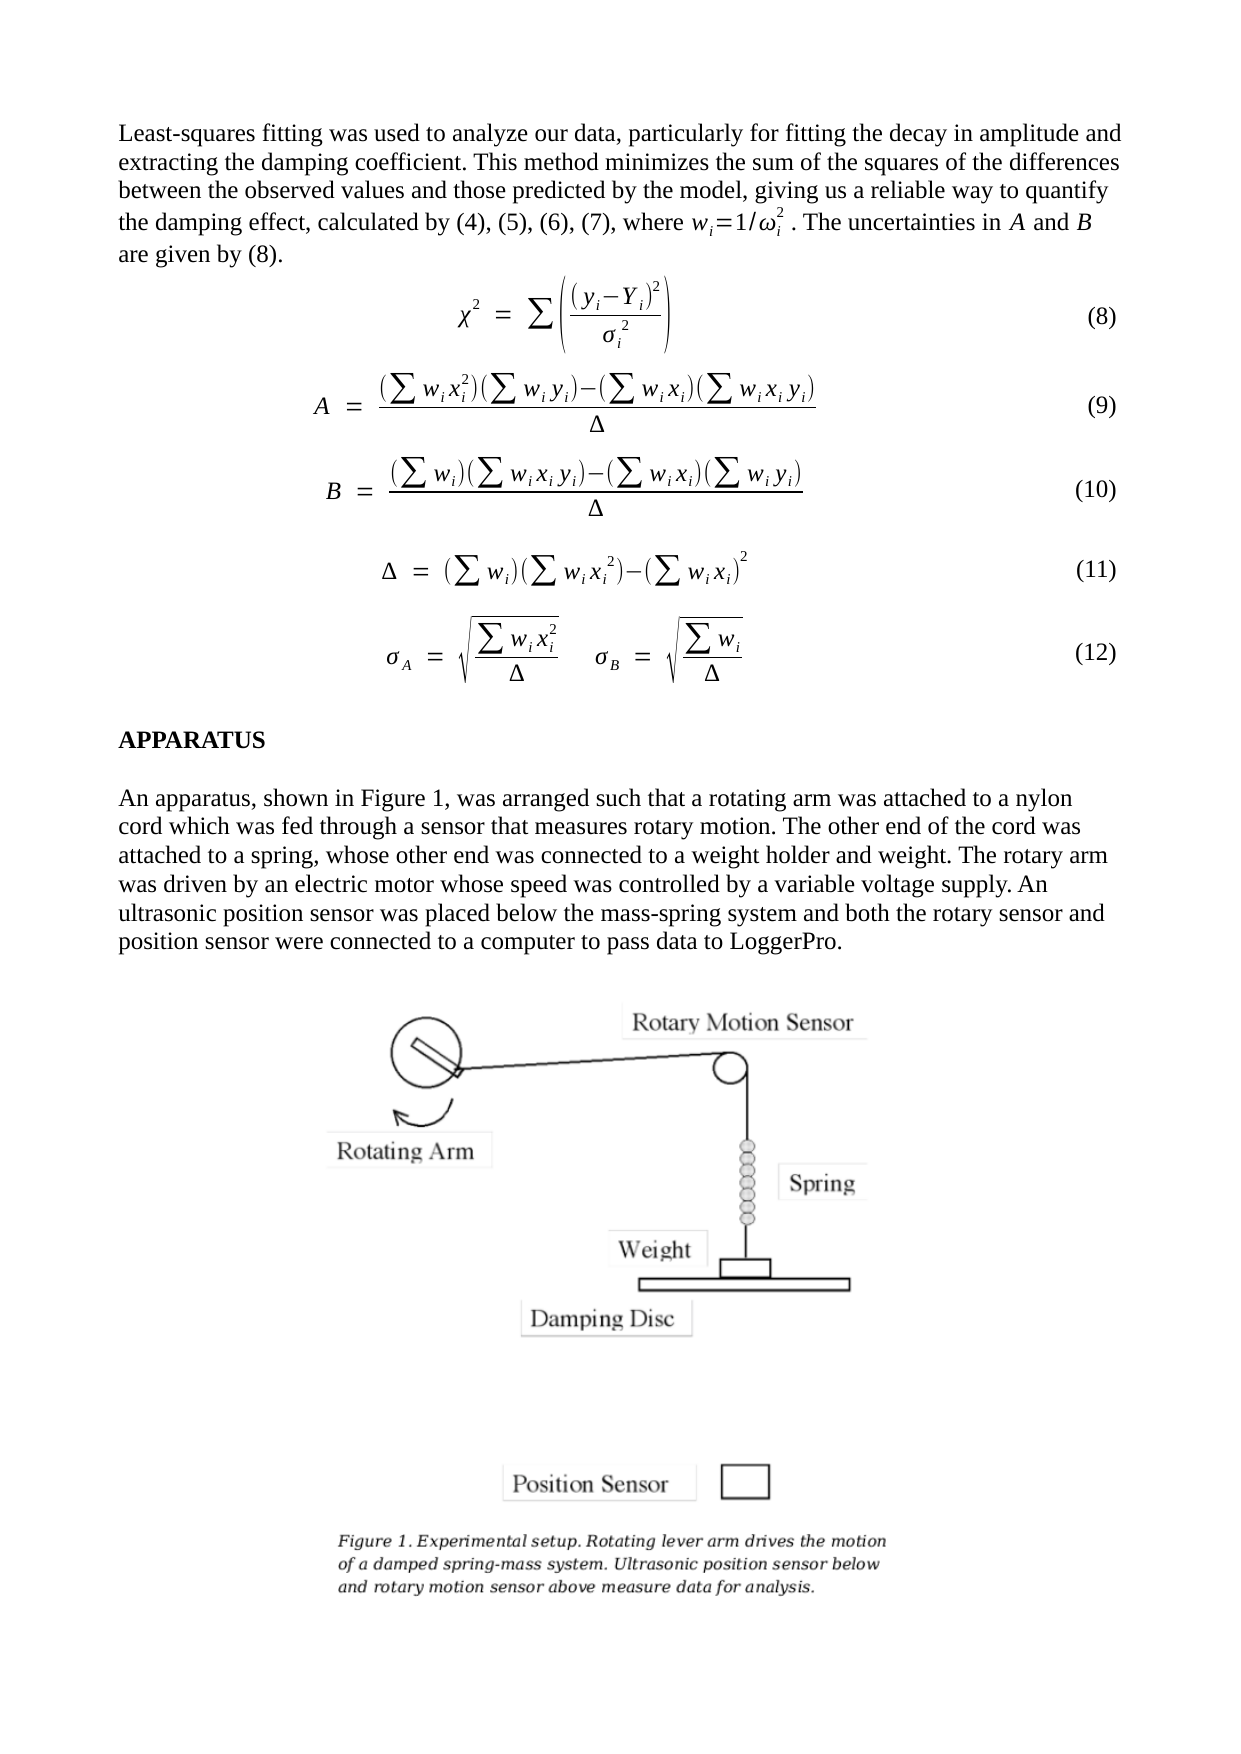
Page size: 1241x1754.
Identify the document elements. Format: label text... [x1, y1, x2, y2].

picture [321, 998, 920, 1629]
table_header (12) [1010, 606, 1122, 696]
table_header (10) [1010, 446, 1122, 531]
table_header [118, 606, 1010, 696]
table_header [118, 531, 1010, 606]
table_header (11) [1010, 531, 1122, 606]
table_header [118, 268, 1010, 362]
text An apparatus, shown in Figure 1, was arranged such that a rotating arm was attached to a nylon cord which was fed through a sensor that measures rotary motion. The other end of the cord was attached to a spring, whose other end was connected to a weight holder and weight. The rotary arm was driven by an electric motor whose speed was controlled by a variable voltage supply. An ultrasonic position sensor was placed below the mass-spring system and both the rotary sensor and position sensor were connected to a computer to pass data to LoggerPro. [118, 783, 1122, 955]
text APPARATUS [118, 725, 1122, 754]
table_header (9) [1010, 362, 1122, 446]
text Least-squares fitting was used to analyze our data, particularly for fitting the decay in amplitude and extracting the damping coefficient. This method minimizes the sum of the squares of the differences between the observed values and those predicted by the model, giving us a reliable way to quantify the damping effect, calculated by (4), (5), (6), (7), where . The uncertainties in and are given by (8). [118, 118, 1122, 268]
table_header (8) [1010, 268, 1122, 362]
table_header [118, 362, 1010, 446]
table_header [118, 446, 1010, 531]
